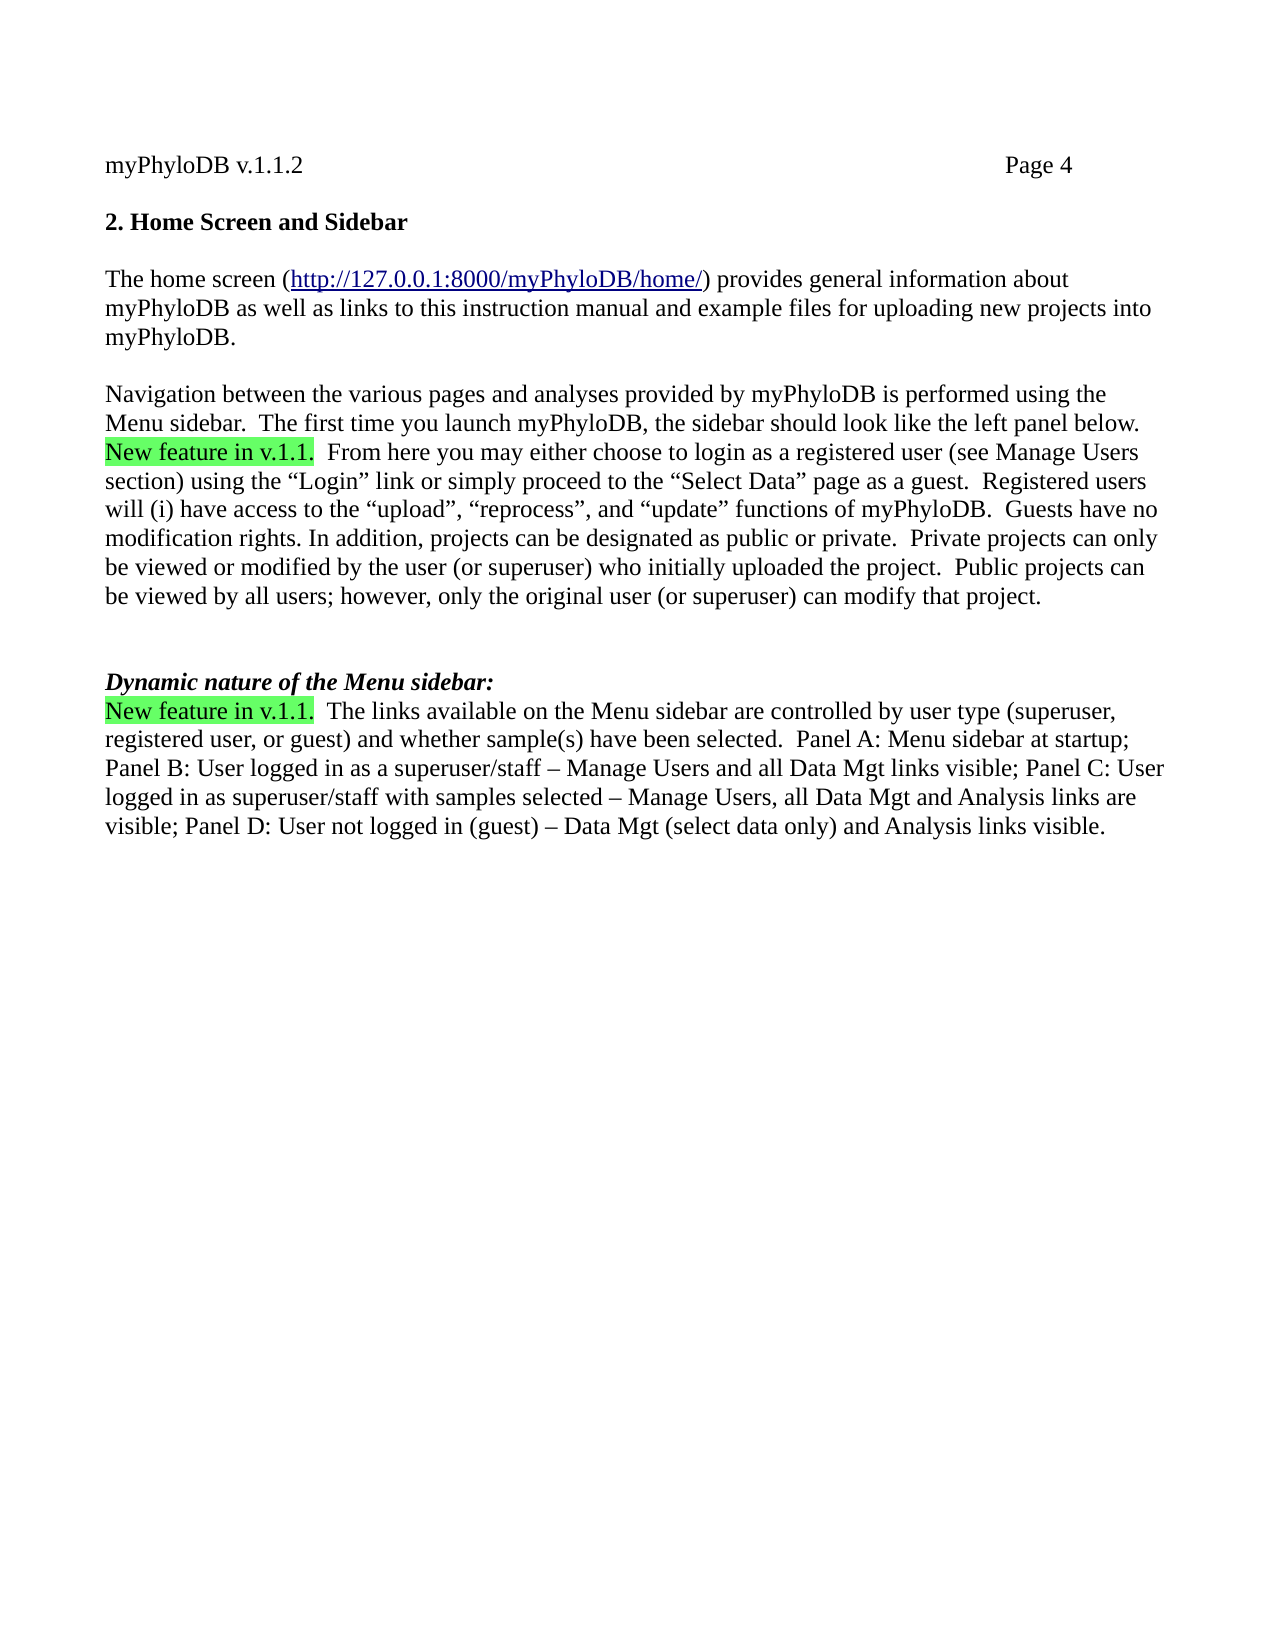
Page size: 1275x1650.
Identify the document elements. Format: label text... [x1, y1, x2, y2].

text Navigation between the various pages and analyses provided by myPhyloDB is performed using the Menu sidebar. The first time you launch myPhyloDB, the sidebar should look like the left panel below. New feature in v.1.1. From here you may either choose to login as a registered user (see Manage Users section) using the “Login” link or simply proceed to the “Select Data” page as a guest. Registered users will (i) have access to the “upload”, “reprocess”, and “update” functions of myPhyloDB. Guests have no modification rights. In addition, projects can be designated as public or private. Private projects can only be viewed or modified by the user (or superuser) who initially uploaded the project. Public projects can be viewed by all users; however, only the original user (or superuser) can modify that project. [105, 379, 1170, 609]
text New feature in v.1.1. The links available on the Menu sidebar are controlled by user type (superuser, registered user, or guest) and whether sample(s) have been selected. Panel A: Menu sidebar at startup; Panel B: User logged in as a superuser/staff – Manage Users and all Data Mgt links visible; Panel C: User logged in as superuser/staff with samples selected – Manage Users, all Data Mgt and Analysis links are visible; Panel D: User not logged in (guest) – Data Mgt (select data only) and Analysis links visible. [105, 696, 1172, 839]
text 2. Home Screen and Sidebar [105, 207, 1170, 236]
text The home screen (http://127.0.0.1:8000/myPhyloDB/home/) provides general information about myPhyloDB as well as links to this instruction manual and example files for uploading new projects into myPhyloDB. [105, 264, 1170, 351]
text Dynamic nature of the Menu sidebar: [105, 667, 1170, 696]
